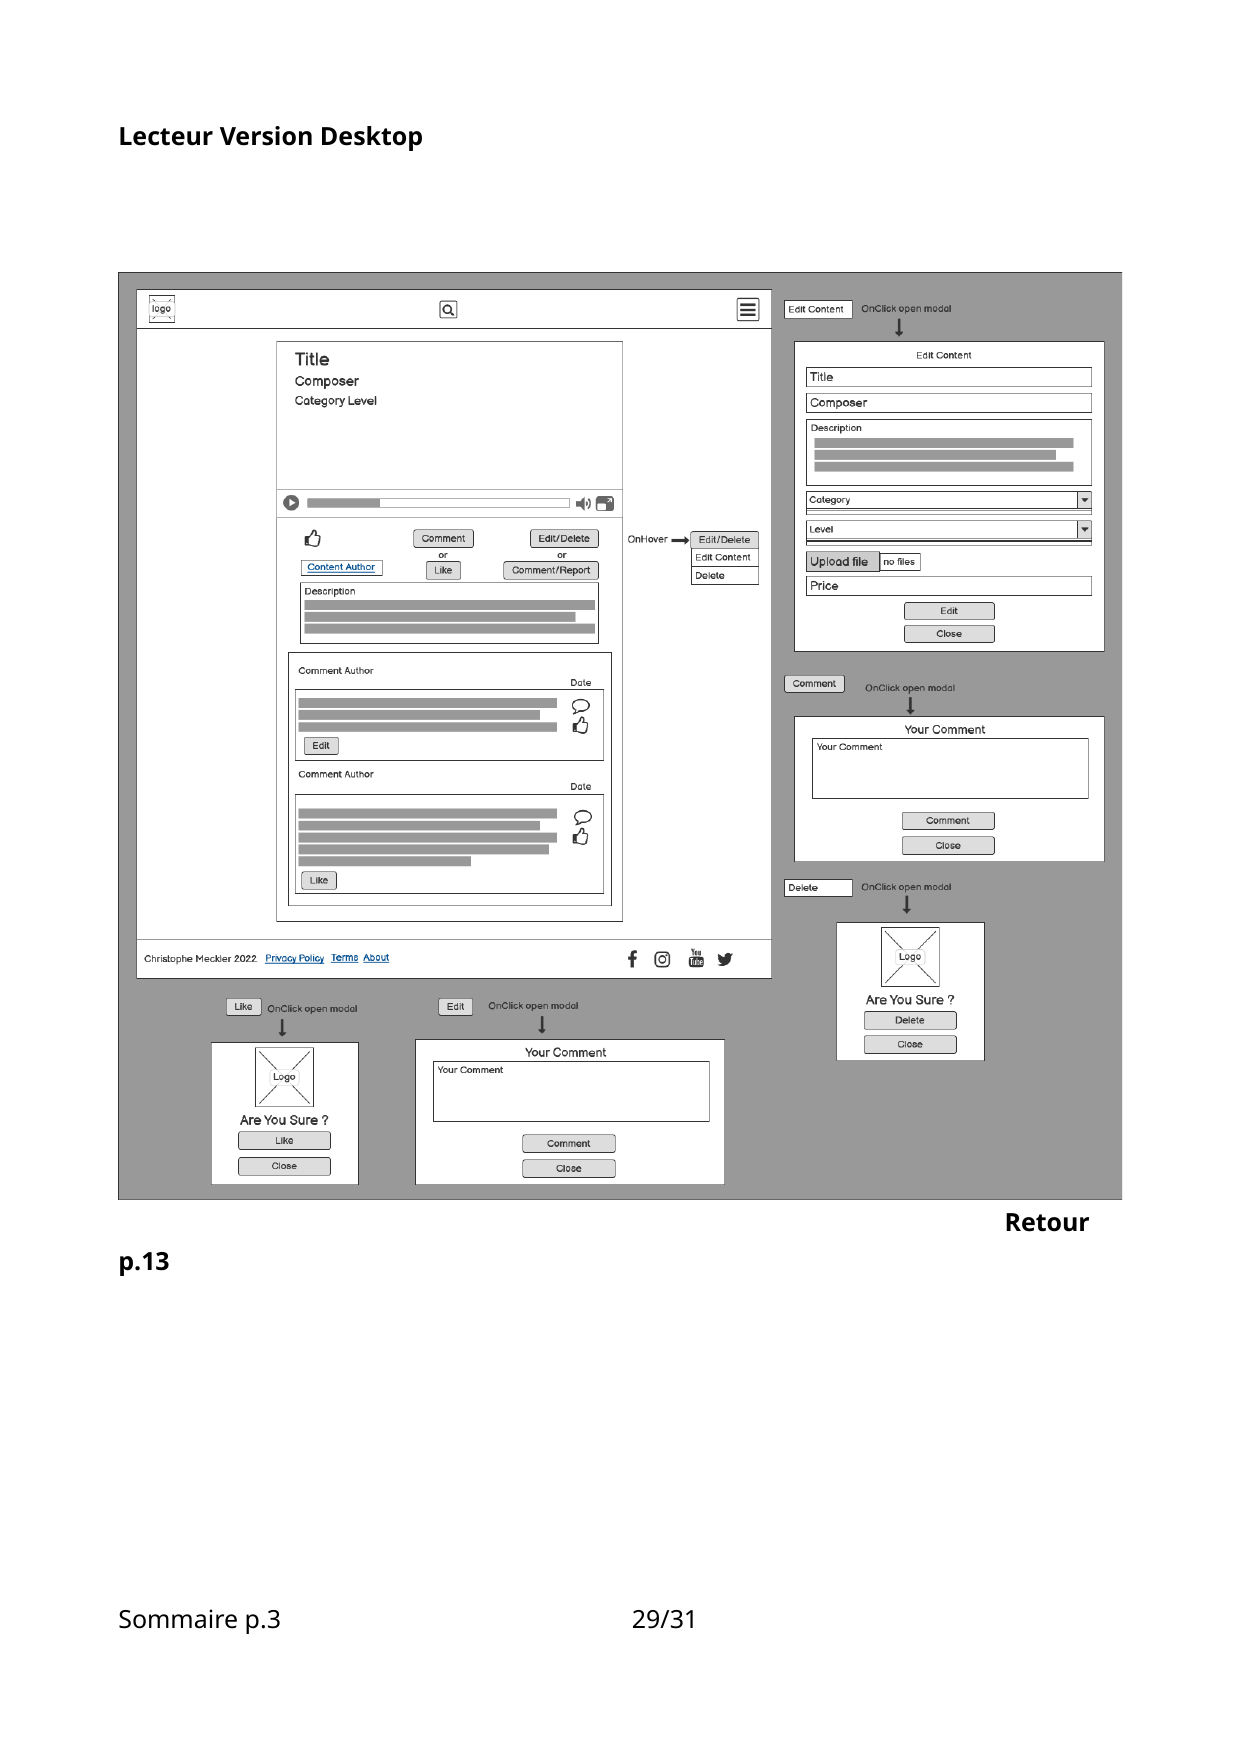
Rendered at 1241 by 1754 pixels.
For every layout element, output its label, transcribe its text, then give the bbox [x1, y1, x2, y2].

subtitle Lecteur Version Desktop [118, 118, 1122, 152]
text Retour p.10 [118, 1200, 1122, 1278]
picture [118, 272, 1123, 1200]
